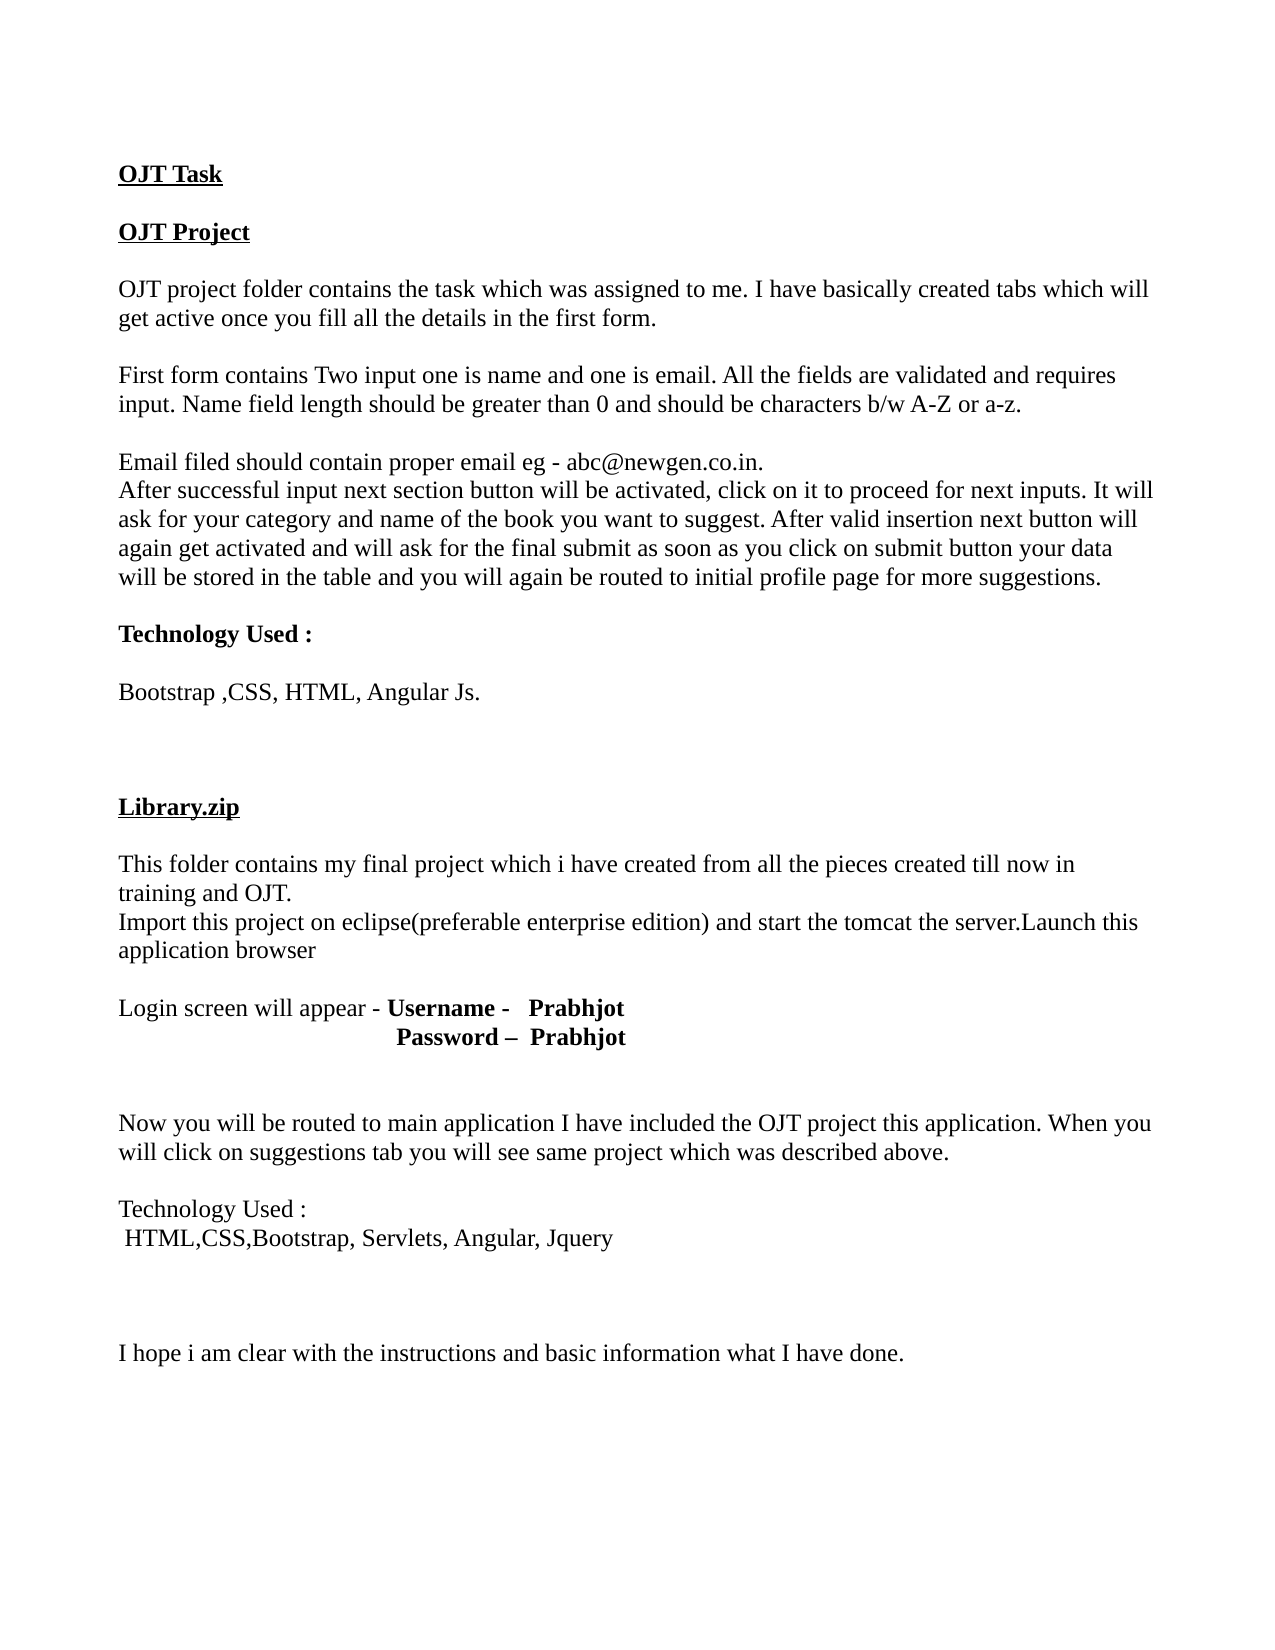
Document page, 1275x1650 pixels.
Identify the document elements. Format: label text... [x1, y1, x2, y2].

text Login screen will appear - Username - Prabhjot [118, 993, 1157, 1022]
text Technology Used : [118, 619, 1157, 648]
text Library.zip [118, 792, 1157, 821]
text OJT Task [118, 159, 1157, 188]
text Technology Used : [118, 1194, 1157, 1223]
text After successful input next section button will be activated, click on it to proceed for next inputs. It will ask for your category and name of the book you want to suggest. After valid insertion next button will again get activated and will ask for the final submit as soon as you click on submit button your data will be stored in the table and you will again be routed to initial profile page for more suggestions. [118, 476, 1157, 591]
text Bootstrap ,CSS, HTML, Angular Js. [118, 677, 1157, 706]
text First form contains Two input one is name and one is email. All the fields are validated and requires input. Name field length should be greater than 0 and should be characters b/w A-Z or a-z. [118, 361, 1157, 418]
text Now you will be routed to main application I have included the OJT project this application. When you will click on suggestions tab you will see same project which was described above. [118, 1108, 1157, 1166]
text Password – Prabhjot [118, 1022, 1157, 1051]
text Email filed should contain proper email eg - abc@newgen.co.in. [118, 447, 1157, 476]
text OJT project folder contains the task which was assigned to me. I have basically created tabs which will get active once you fill all the details in the first form. [118, 274, 1157, 332]
text HTML,CSS,Bootstrap, Servlets, Angular, Jquery [118, 1223, 1157, 1252]
text I hope i am clear with the instructions and basic information what I have done. [118, 1338, 1157, 1367]
text Import this project on eclipse(preferable enterprise edition) and start the tomcat the server.Launch this application browser [118, 907, 1157, 964]
text This folder contains my final project which i have created from all the pieces created till now in training and OJT. [118, 849, 1157, 907]
text OJT Project [118, 217, 1157, 246]
